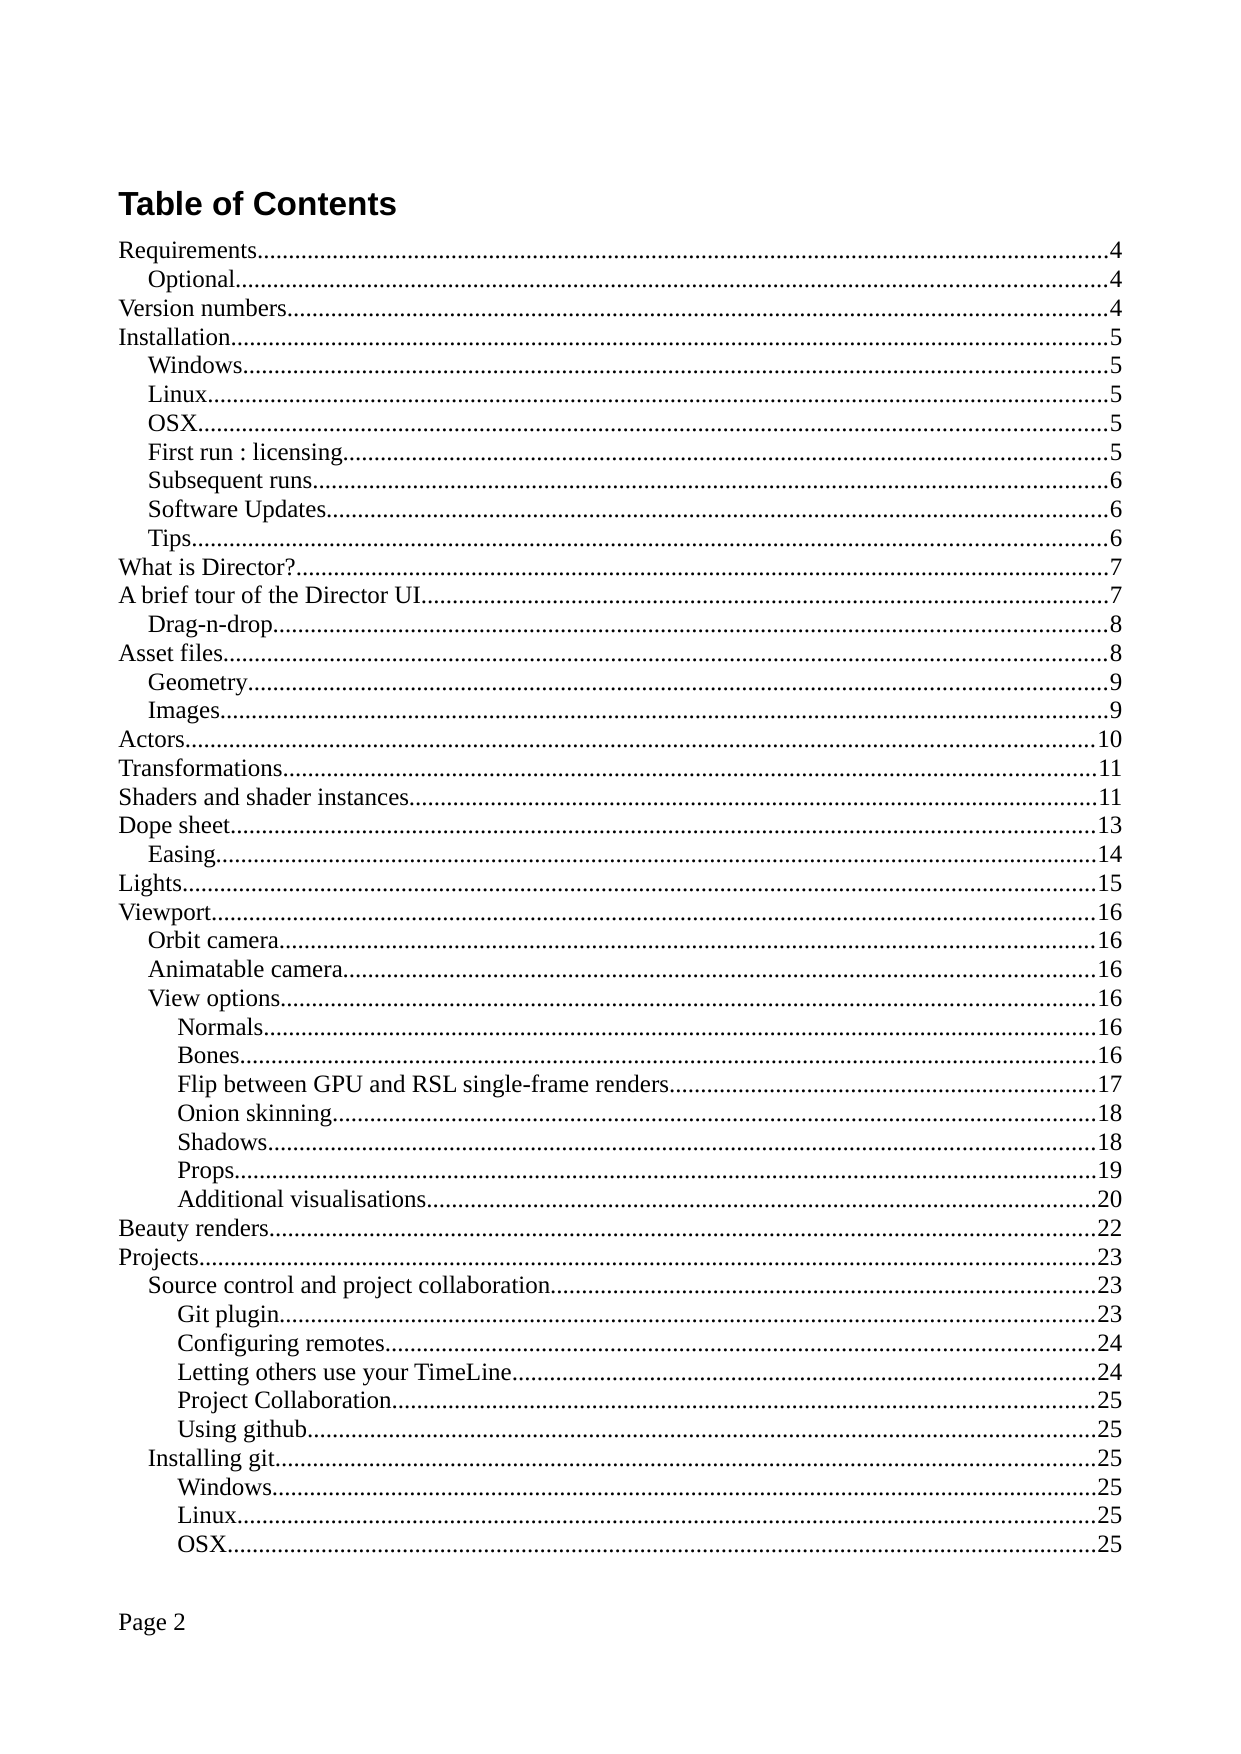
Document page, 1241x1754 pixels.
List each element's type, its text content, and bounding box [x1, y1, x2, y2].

text Windows 25 [177, 1472, 1122, 1500]
text Source control and project collaboration 23 [148, 1270, 1122, 1299]
text View options 16 [148, 983, 1122, 1012]
text Onion skinning 18 [177, 1098, 1122, 1127]
text Orbit camera 16 [148, 925, 1122, 954]
text Shadows 18 [177, 1127, 1122, 1155]
text A brief tour of the Director UI 7 [118, 580, 1122, 609]
text Actors 10 [118, 724, 1122, 753]
text First run : licensing 5 [148, 437, 1122, 465]
text Windows 5 [148, 350, 1122, 379]
text Configuring remotes 24 [177, 1328, 1122, 1357]
text Flip between GPU and RSL single-frame renders 17 [177, 1069, 1122, 1098]
text Installing git 25 [148, 1443, 1122, 1472]
text Easing 14 [148, 839, 1122, 868]
text Beauty renders 22 [118, 1213, 1122, 1242]
subtitle Table of Contents [118, 184, 1122, 223]
text Optional 4 [148, 264, 1122, 293]
text Bones 16 [177, 1040, 1122, 1069]
text Projects 23 [118, 1242, 1122, 1270]
text Installation 5 [118, 322, 1122, 350]
text Git plugin 23 [177, 1299, 1122, 1328]
text Dope sheet 13 [118, 810, 1122, 839]
text Linux 25 [177, 1500, 1122, 1529]
text Transformations 11 [118, 753, 1122, 782]
text Asset files 8 [118, 638, 1122, 667]
text Images 9 [148, 695, 1122, 724]
text Project Collaboration 25 [177, 1385, 1122, 1414]
text Viewport 16 [118, 897, 1122, 925]
text What is Director? 7 [118, 552, 1122, 580]
text Requirements 4 [118, 235, 1122, 264]
text Version numbers 4 [118, 293, 1122, 322]
text OSX 5 [148, 408, 1122, 437]
text Shaders and shader instances 11 [118, 782, 1122, 810]
text OSX 25 [177, 1529, 1122, 1558]
text Using github 25 [177, 1414, 1122, 1443]
text Letting others use your TimeLine 24 [177, 1357, 1122, 1385]
text Subsequent runs 6 [148, 465, 1122, 494]
text Lights 15 [118, 868, 1122, 897]
text Tips 6 [148, 523, 1122, 552]
text Additional visualisations 20 [177, 1184, 1122, 1213]
text Software Updates 6 [148, 494, 1122, 523]
text Normals 16 [177, 1012, 1122, 1040]
text Linux 5 [148, 379, 1122, 408]
text Drag-n-drop 8 [148, 609, 1122, 638]
text Props 19 [177, 1155, 1122, 1184]
text Animatable camera 16 [148, 954, 1122, 983]
text Geometry 9 [148, 667, 1122, 695]
